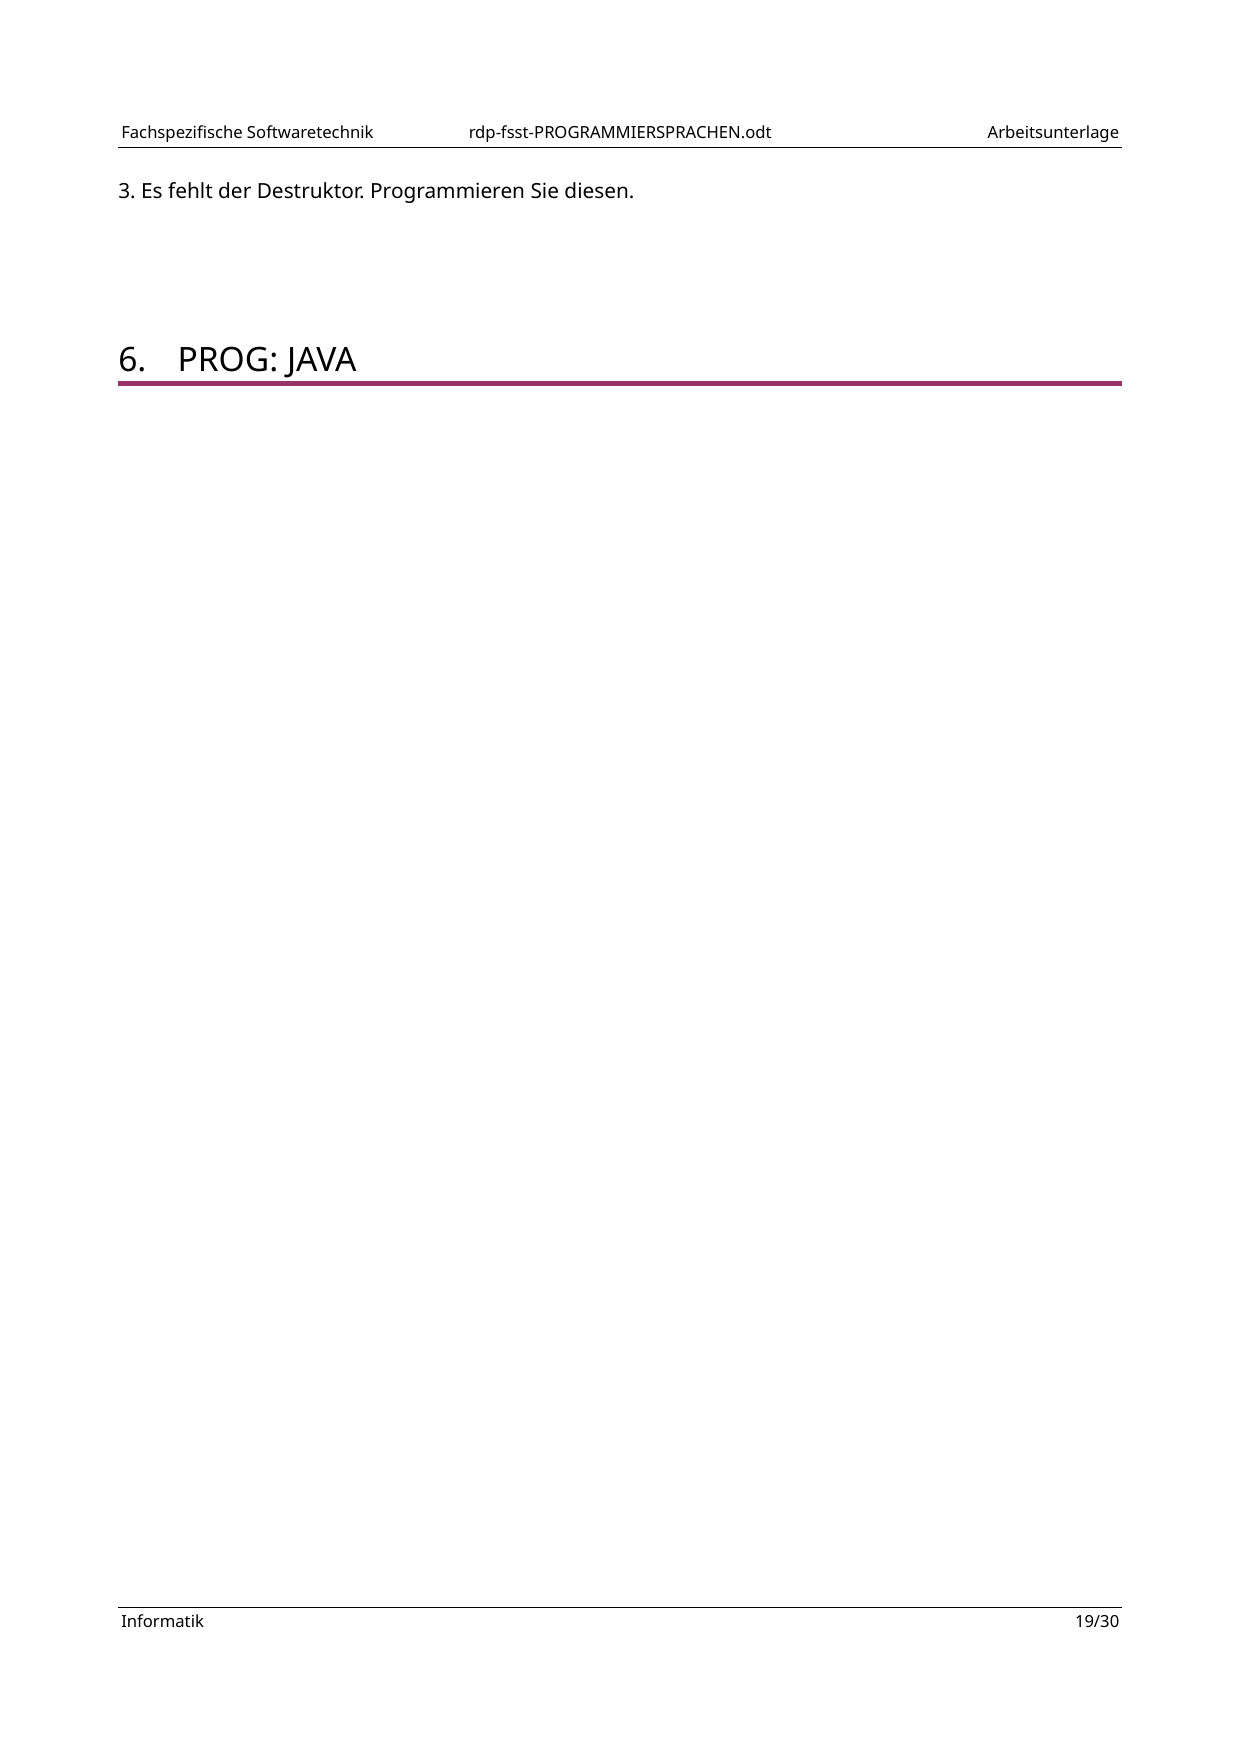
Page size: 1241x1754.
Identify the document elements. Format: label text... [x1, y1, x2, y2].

subtitle PROG: JAVA [118, 335, 1122, 381]
text 3. Es fehlt der Destruktor. Programmieren Sie diesen. [118, 176, 1122, 205]
